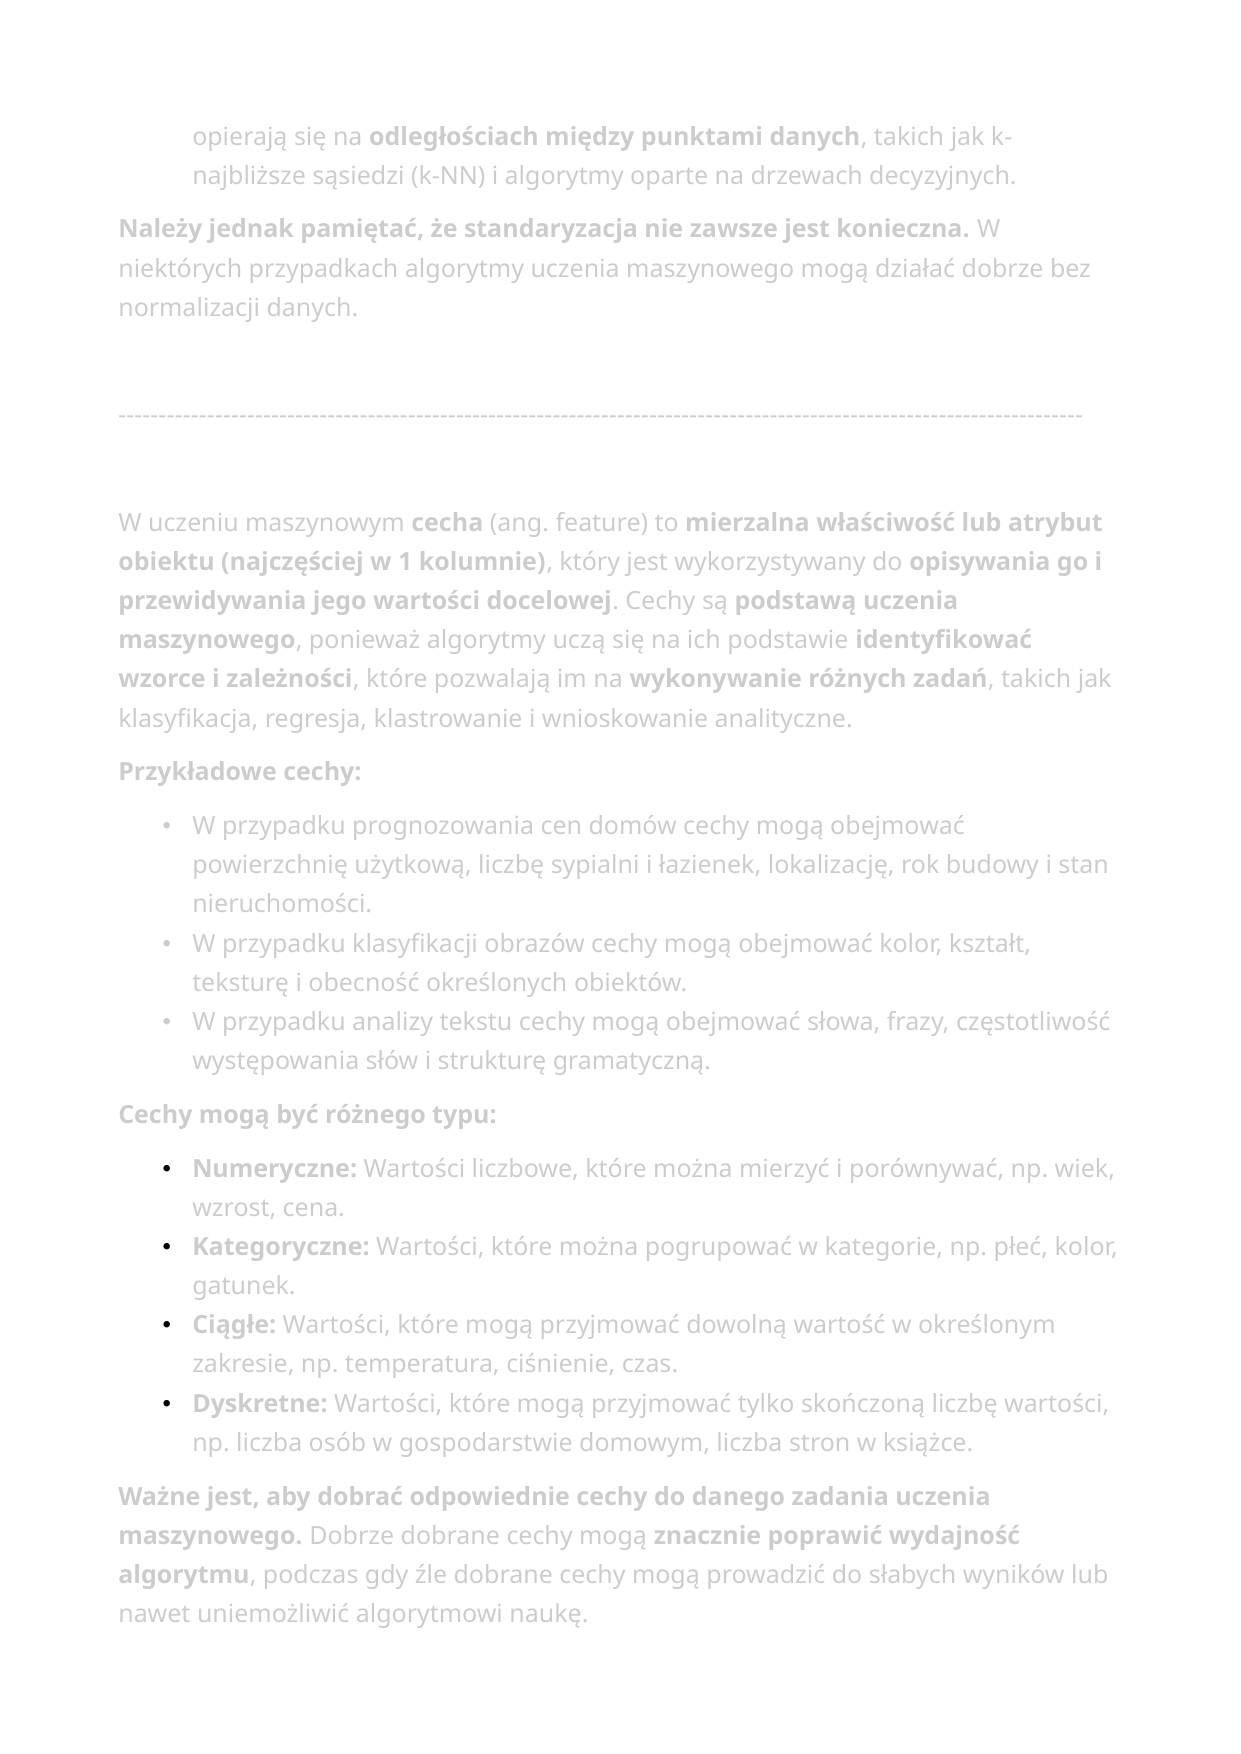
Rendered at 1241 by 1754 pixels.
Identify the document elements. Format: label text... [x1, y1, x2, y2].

list W przypadku klasyfikacji obrazów cechy mogą obejmować kolor, kształt, teksturę i obecność określonych obiektów. [162, 925, 1122, 998]
text Przykładowe cechy: [118, 754, 1122, 788]
text W uczeniu maszynowym cecha (ang. feature) to mierzalna właściwość lub atrybut obiektu (najczęściej w 1 kolumnie), który jest wykorzystywany do opisywania go i przewidywania jego wartości docelowej. Cechy są podstawą uczenia maszynowego, ponieważ algorytmy uczą się na ich podstawie identyfikować wzorce i zależności, które pozwalają im na wykonywanie różnych zadań, takich jak klasyfikacja, regresja, klastrowanie i wnioskowanie analityczne. [118, 504, 1122, 734]
list Dyskretne: Wartości, które mogą przyjmować tylko skończoną liczbę wartości, np. liczba osób w gospodarstwie domowym, liczba stron w książce. [162, 1385, 1122, 1458]
text Ważne jest, aby dobrać odpowiednie cechy do danego zadania uczenia maszynowego. Dobrze dobrane cechy mogą znacznie poprawić wydajność algorytmu, podczas gdy źle dobrane cechy mogą prowadzić do słabych wyników lub nawet uniemożliwić algorytmowi naukę. [118, 1478, 1122, 1630]
list Numeryczne: Wartości liczbowe, które można mierzyć i porównywać, np. wiek, wzrost, cena. [162, 1150, 1122, 1223]
list W przypadku prognozowania cen domów cechy mogą obejmować powierzchnię użytkową, liczbę sypialni i łazienek, lokalizację, rok budowy i stan nieruchomości. [162, 808, 1122, 920]
text ------------------------------------------------------------------------------------------------------------------------ [118, 397, 1122, 431]
list Ciągłe: Wartości, które mogą przyjmować dowolną wartość w określonym zakresie, np. temperatura, ciśnienie, czas. [162, 1307, 1122, 1380]
text Cechy mogą być różnego typu: [118, 1096, 1122, 1131]
list opierają się na odległościach między punktami danych, takich jak k-najbliższe sąsiedzi (k-NN) i algorytmy oparte na drzewach decyzyjnych. [162, 118, 1122, 191]
list Kategoryczne: Wartości, które można pogrupować w kategorie, np. płeć, kolor, gatunek. [162, 1228, 1122, 1302]
text Należy jednak pamiętać, że standaryzacja nie zawsze jest konieczna. W niektórych przypadkach algorytmy uczenia maszynowego mogą działać dobrze bez normalizacji danych. [118, 211, 1122, 323]
list W przypadku analizy tekstu cechy mogą obejmować słowa, frazy, częstotliwość występowania słów i strukturę gramatyczną. [162, 1003, 1122, 1077]
